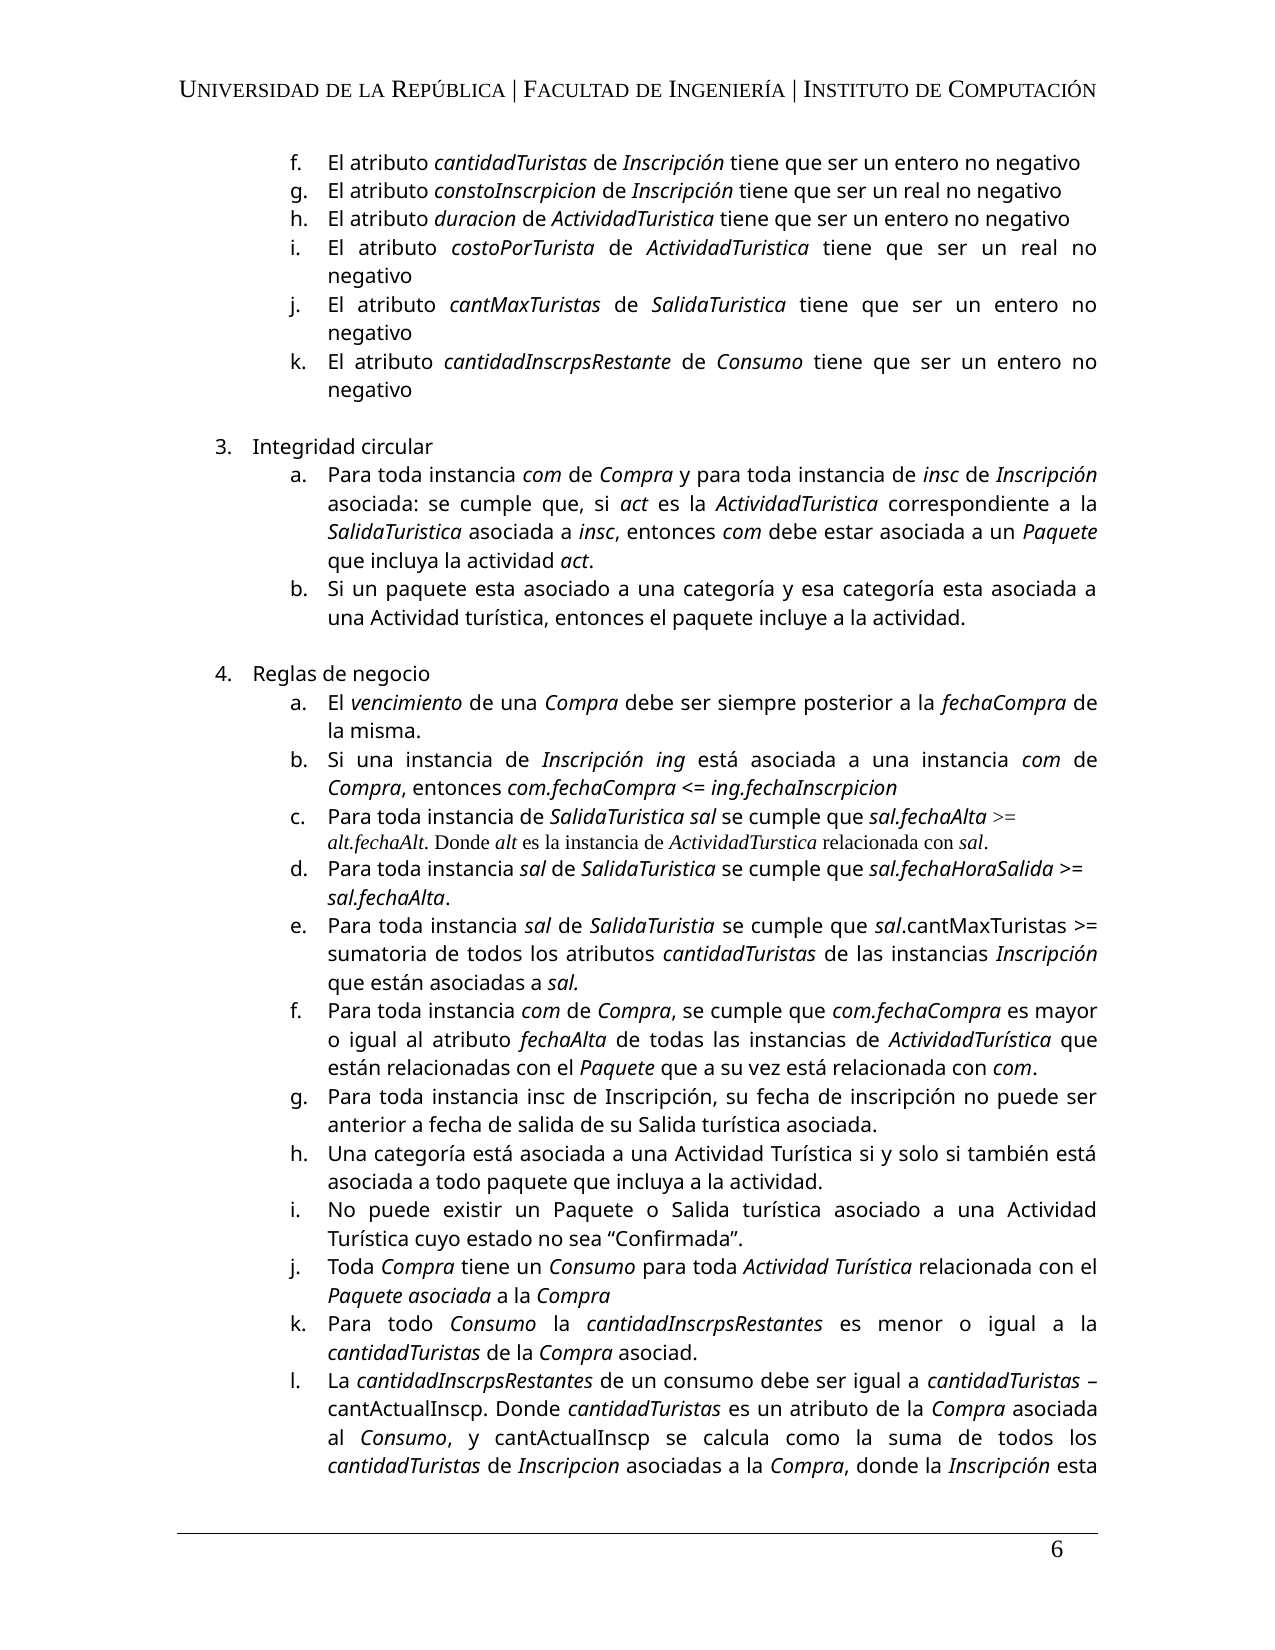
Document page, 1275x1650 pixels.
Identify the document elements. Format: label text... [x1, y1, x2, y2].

list Para todo Consumo la cantidadInscrpsRestantes es menor o igual a la cantidadTuristas de la Compra asociad. [290, 1309, 1098, 1366]
list El vencimiento de una Compra debe ser siempre posterior a la fechaCompra de la misma. [290, 688, 1098, 745]
list Para toda instancia de SalidaTuristica sal se cumple que sal.fechaAlta >= alt.fechaAlt. Donde alt es la instancia de ActividadTurstica relacionada con sal. [290, 802, 1098, 854]
list El atributo cantidadTuristas de Inscripción tiene que ser un entero no negativo [290, 148, 1098, 176]
list No puede existir un Paquete o Salida turística asociado a una Actividad Turística cuyo estado no sea “Confirmada”. [290, 1196, 1098, 1252]
list Para toda instancia sal de SalidaTuristica se cumple que sal.fechaHoraSalida >= sal.fechaAlta. [290, 854, 1098, 911]
list El atributo constoInscrpicion de Inscripción tiene que ser un real no negativo [290, 176, 1098, 204]
list Si una instancia de Inscripción ing está asociada a una instancia com de Compra, entonces com.fechaCompra <= ing.fechaInscrpicion [290, 745, 1098, 802]
list Toda Compra tiene un Consumo para toda Actividad Turística relacionada con el Paquete asociada a la Compra [290, 1252, 1098, 1309]
list Para toda instancia com de Compra, se cumple que com.fechaCompra es mayor o igual al atributo fechaAlta de todas las instancias de ActividadTurística que están relacionadas con el Paquete que a su vez está relacionada con com. [290, 996, 1098, 1082]
list Una categoría está asociada a una Actividad Turística si y solo si también está asociada a todo paquete que incluya a la actividad. [290, 1139, 1098, 1196]
list Para toda instancia sal de SalidaTuristia se cumple que sal.cantMaxTuristas >= sumatoria de todos los atributos cantidadTuristas de las instancias Inscripción que están asociadas a sal. [290, 911, 1098, 996]
list La cantidadInscrpsRestantes de un consumo debe ser igual a cantidadTuristas – cantActualInscp. Donde cantidadTuristas es un atributo de la Compra asociada al Consumo, y cantActualInscp se calcula como la suma de todos los cantidadTuristas de Inscripcion asociadas a la Compra, donde la Inscripción esta [290, 1366, 1098, 1480]
list El atributo costoPorTurista de ActividadTuristica tiene que ser un real no negativo [290, 233, 1098, 290]
list Integridad circular [215, 432, 1098, 461]
list Reglas de negocio [215, 659, 1098, 688]
list Para toda instancia insc de Inscripción, su fecha de inscripción no puede ser anterior a fecha de salida de su Salida turística asociada. [290, 1082, 1098, 1139]
list Para toda instancia com de Compra y para toda instancia de insc de Inscripción asociada: se cumple que, si act es la ActividadTuristica correspondiente a la SalidaTuristica asociada a insc, entonces com debe estar asociada a un Paquete que incluya la actividad act. [290, 461, 1098, 574]
list Si un paquete esta asociado a una categoría y esa categoría esta asociada a una Actividad turística, entonces el paquete incluye a la actividad. [290, 574, 1098, 631]
list El atributo cantMaxTuristas de SalidaTuristica tiene que ser un entero no negativo [290, 290, 1098, 347]
list El atributo duracion de ActividadTuristica tiene que ser un entero no negativo [290, 204, 1098, 233]
list El atributo cantidadInscrpsRestante de Consumo tiene que ser un entero no negativo [290, 347, 1098, 404]
